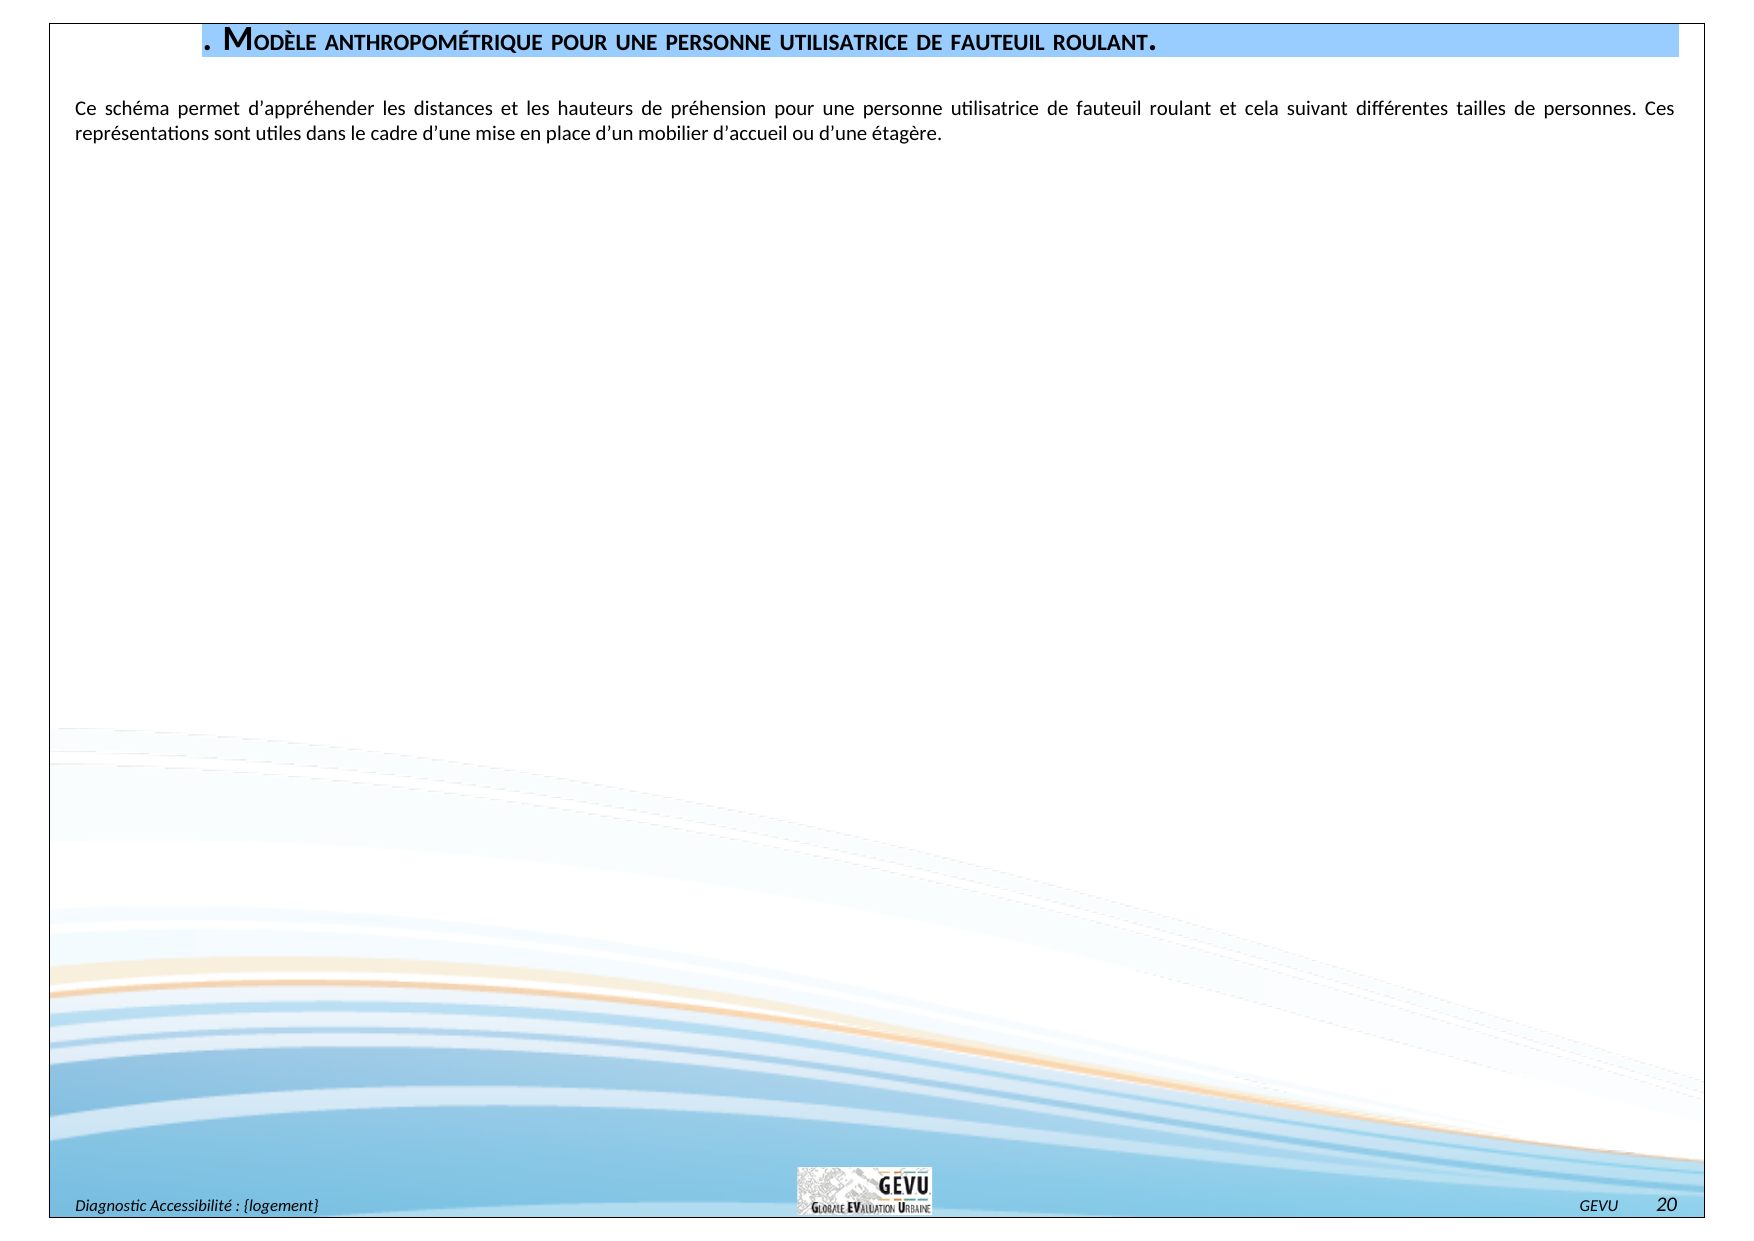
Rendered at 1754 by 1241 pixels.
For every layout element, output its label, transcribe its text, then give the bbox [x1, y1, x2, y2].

picture [476, 850, 1277, 1217]
subtitle Modèle anthropométrique pour une personne utilisatrice de fauteuil roulant. [202, 24, 1679, 57]
text Ce schéma permet d’appréhender les distances et les hauteurs de préhension pour une personne utilisatrice de fauteuil roulant et cela suivant différentes tailles de personnes. Ces représentations sont utiles dans le cadre d’une mise en place d’un mobilier d’accueil ou d’une étagère. [75, 95, 1679, 146]
